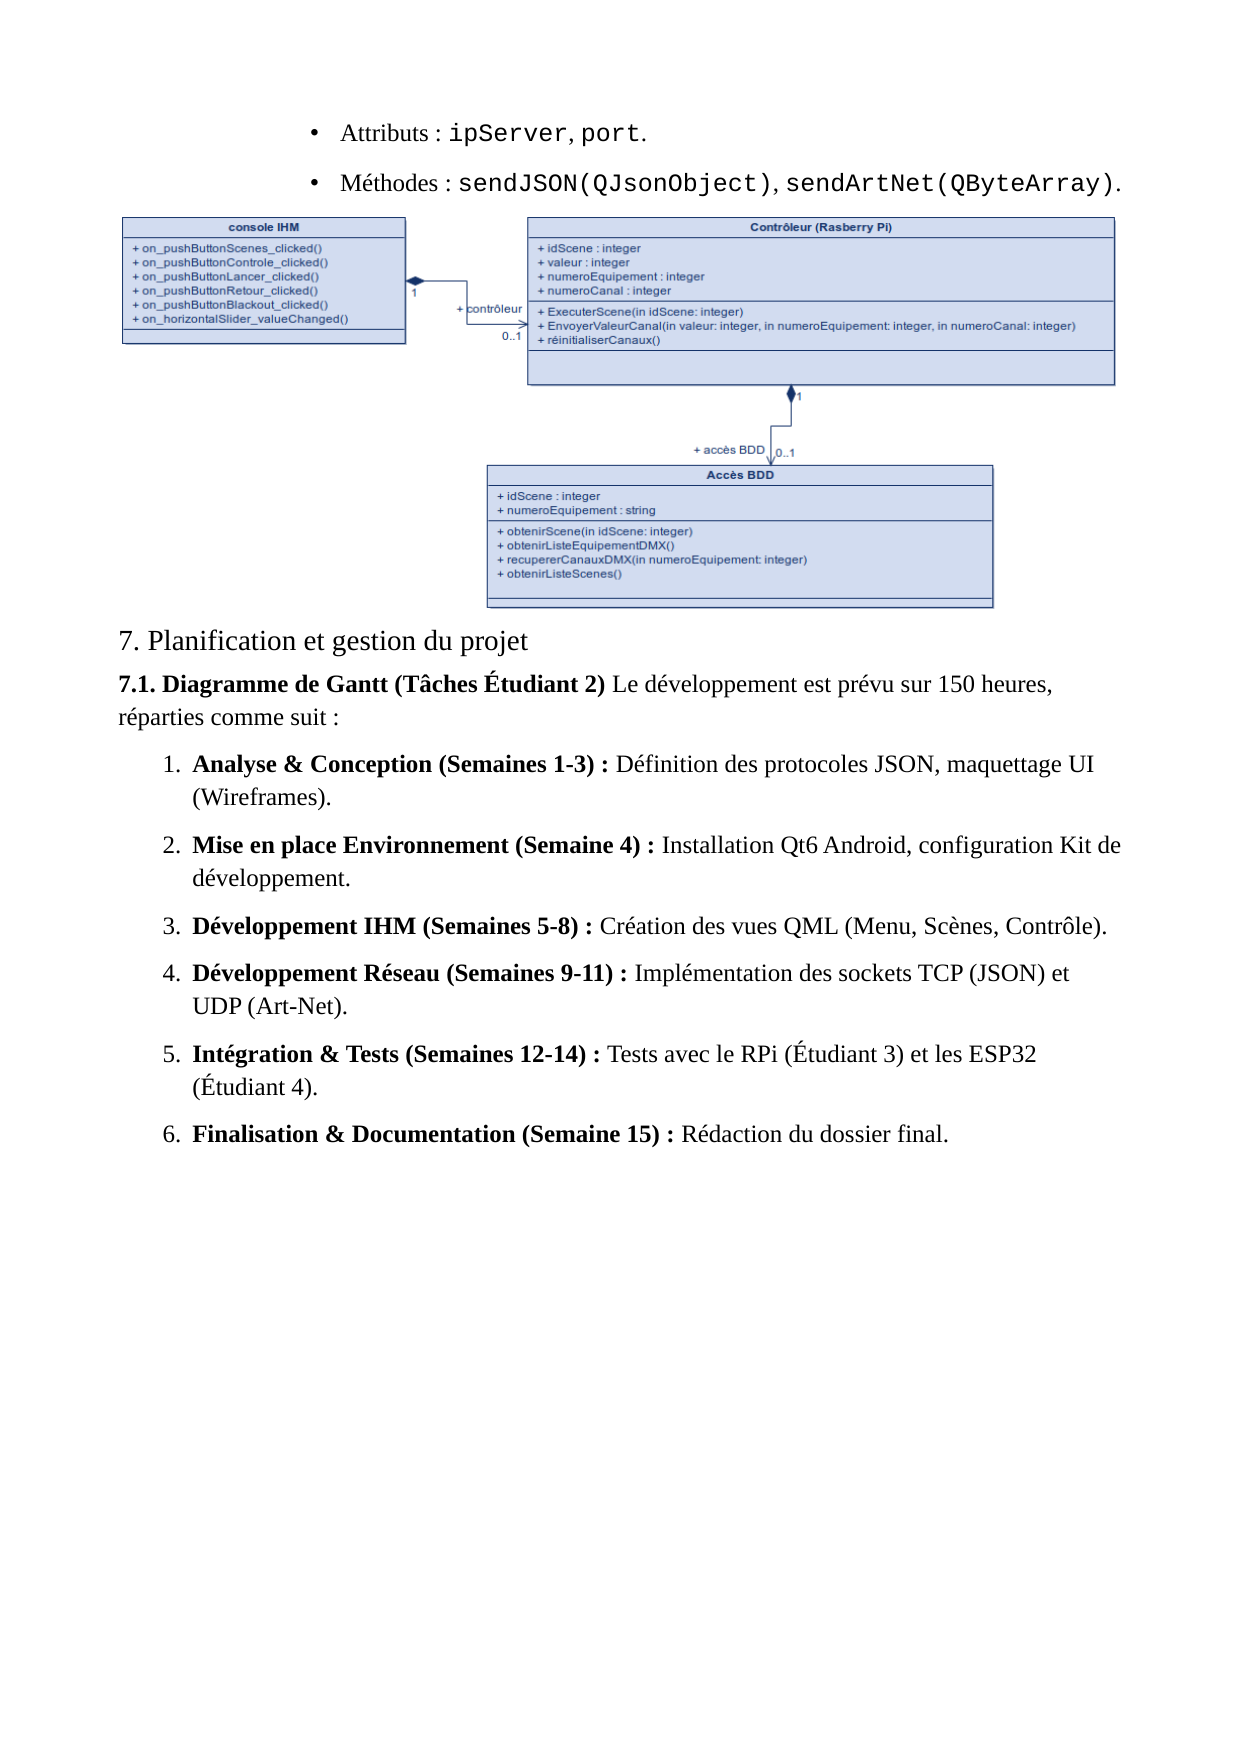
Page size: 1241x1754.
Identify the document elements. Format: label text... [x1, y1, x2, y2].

list Développement Réseau (Semaines 9-11) : Implémentation des sockets TCP (JSON) et UDP (Art-Net). [162, 958, 1122, 1020]
list Méthodes : sendJSON(QJsonObject), sendArtNet(QByteArray). [310, 168, 1122, 199]
list Intégration & Tests (Semaines 12-14) : Tests avec le RPi (Étudiant 3) et les ESP32 (Étudiant 4). [162, 1039, 1122, 1101]
list Attributs : ipServer, port. [310, 118, 1122, 149]
picture [119, 213, 1124, 623]
list Analyse & Conception (Semaines 1-3) : Définition des protocoles JSON, maquettage UI (Wireframes). [162, 749, 1122, 811]
list Développement IHM (Semaines 5-8) : Création des vues QML (Menu, Scènes, Contrôle). [162, 911, 1122, 939]
list Finalisation & Documentation (Semaine 15) : Rédaction du dossier final. [162, 1119, 1122, 1148]
subtitle 7. Planification et gestion du projet [118, 233, 1122, 656]
list Mise en place Environnement (Semaine 4) : Installation Qt6 Android, configuration Kit de développement. [162, 830, 1122, 892]
text 7.1. Diagramme de Gantt (Tâches Étudiant 2) Le développement est prévu sur 150 heures, réparties comme suit : [118, 669, 1122, 731]
